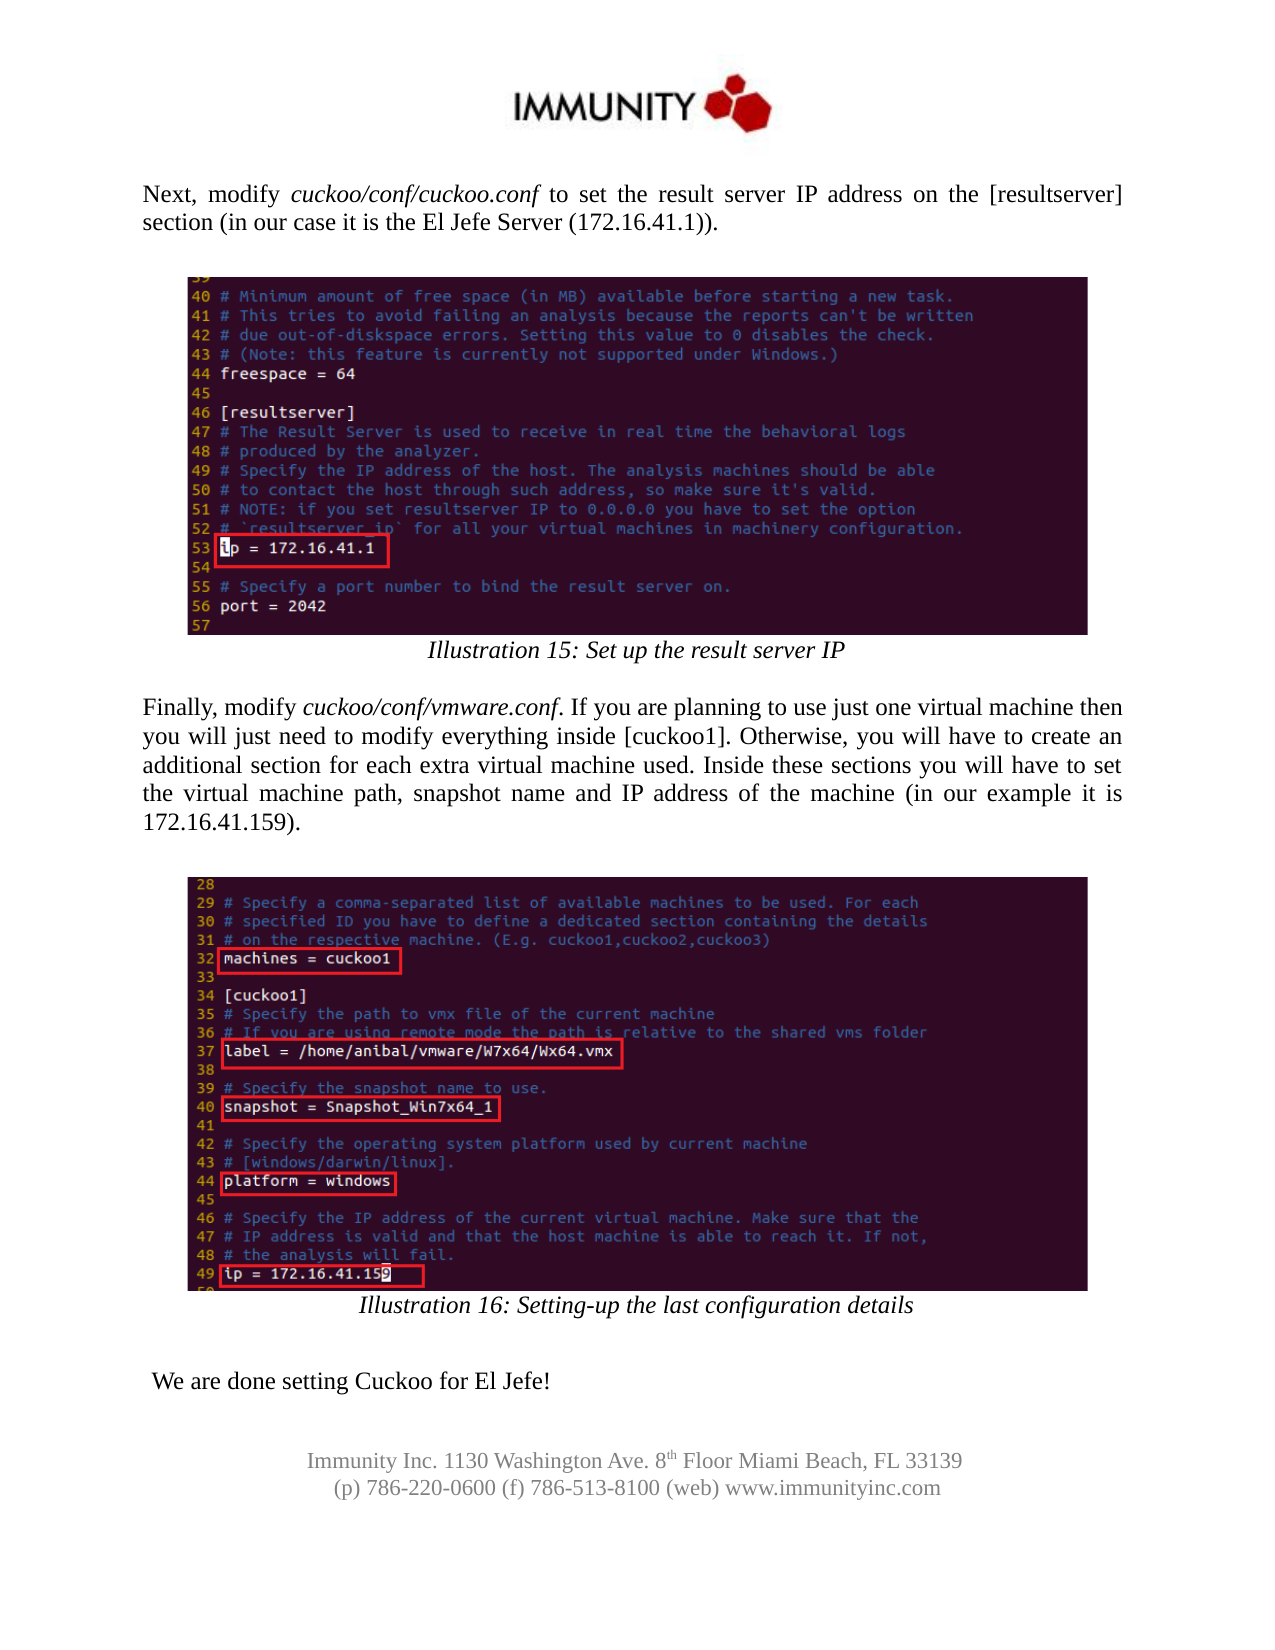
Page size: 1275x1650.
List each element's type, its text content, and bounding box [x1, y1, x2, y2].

text Finally, modify cuckoo/conf/vmware.conf. If you are planning to use just one virtual machine then you will just need to modify everything inside [cuckoo1]. Otherwise, you will have to create an additional section for each extra virtual machine used. Inside these sections you will have to set the virtual machine path, snapshot name and IP address of the machine (in our example it is 172.16.41.159). [142, 692, 1123, 836]
picture [187, 277, 1088, 635]
text Illustration 15: Set up the result server IP [187, 635, 1087, 663]
text We are done setting Cuckoo for El Jefe! [151, 1366, 1123, 1395]
picture [187, 877, 1088, 1291]
text Illustration 16: Setting-up the last configuration details [187, 1291, 1087, 1319]
picture [493, 54, 783, 160]
text Next, modify cuckoo/conf/cuckoo.conf to set the result server IP address on the [resultserver] section (in our case it is the El Jefe Server (172.16.41.1)). [142, 179, 1123, 236]
